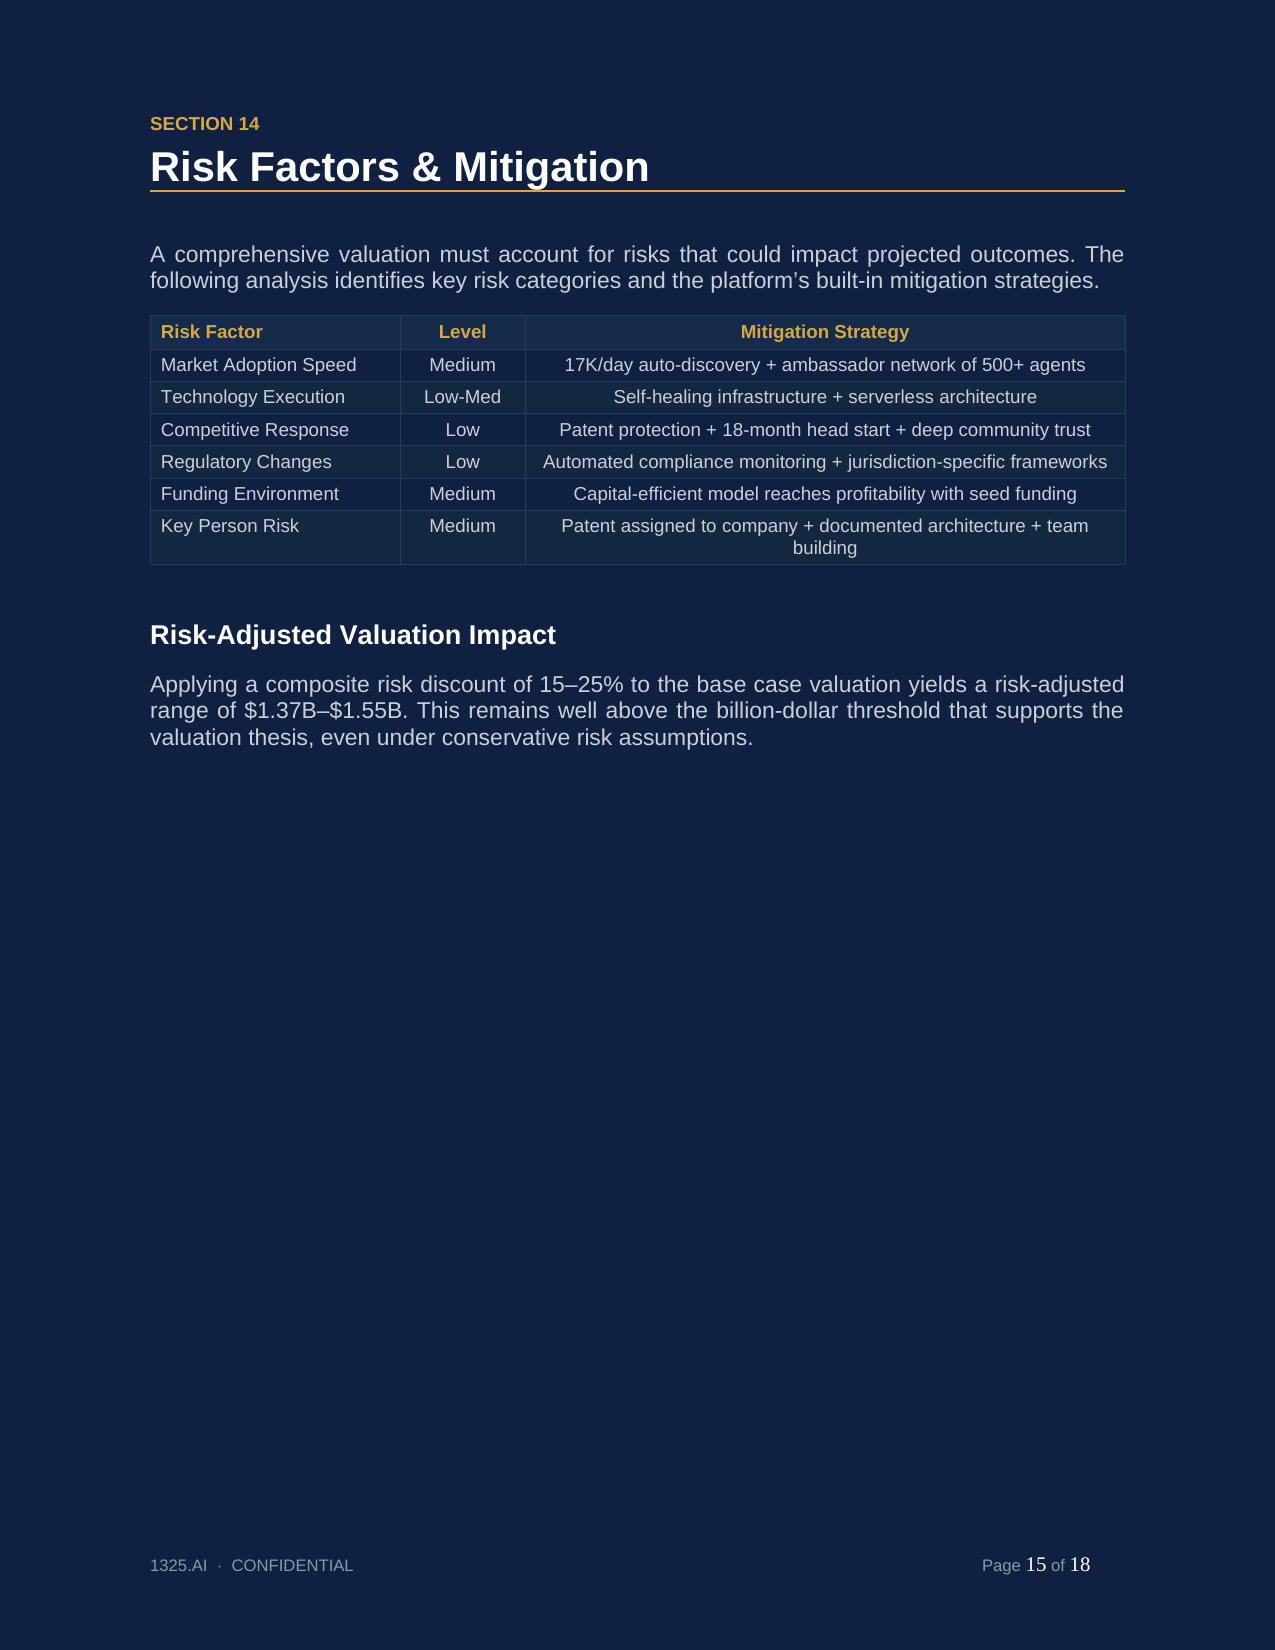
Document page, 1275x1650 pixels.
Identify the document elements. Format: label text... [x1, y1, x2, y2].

table_header Level [401, 316, 525, 349]
text Risk-Adjusted Valuation Impact [150, 619, 1125, 650]
table_cell Medium [401, 511, 525, 563]
table_cell Low-Med [401, 382, 525, 413]
table_cell Funding Environment [151, 479, 400, 510]
table_header Mitigation Strategy [526, 316, 1125, 349]
table_cell Self-healing infrastructure + serverless architecture [526, 382, 1125, 413]
table_cell Regulatory Changes [151, 446, 400, 477]
table_cell Market Adoption Speed [151, 350, 400, 381]
text SECTION 14 [150, 112, 1125, 134]
table_cell Medium [401, 350, 525, 381]
table_cell Automated compliance monitoring + jurisdiction-specific frameworks [526, 446, 1125, 477]
table_cell Patent assigned to company + documented architecture + team building [526, 511, 1125, 563]
table_cell 17K/day auto-discovery + ambassador network of 500+ agents [526, 350, 1125, 381]
table_cell Patent protection + 18-month head start + deep community trust [526, 414, 1125, 445]
table_cell Low [401, 446, 525, 477]
table_cell Medium [401, 479, 525, 510]
text A comprehensive valuation must account for risks that could impact projected outcomes. The following analysis identifies key risk categories and the platform’s built-in mitigation strategies. [150, 241, 1125, 294]
table_cell Key Person Risk [151, 511, 400, 563]
text Risk Factors & Mitigation [150, 142, 1125, 190]
text Applying a composite risk discount of 15–25% to the base case valuation yields a risk-adjusted range of $1.37B–$1.55B. This remains well above the billion-dollar threshold that supports the valuation thesis, even under conservative risk assumptions. [150, 671, 1125, 750]
table_cell Capital-efficient model reaches profitability with seed funding [526, 479, 1125, 510]
table_cell Low [401, 414, 525, 445]
table_cell Competitive Response [151, 414, 400, 445]
table_header Risk Factor [151, 316, 400, 349]
table_cell Technology Execution [151, 382, 400, 413]
